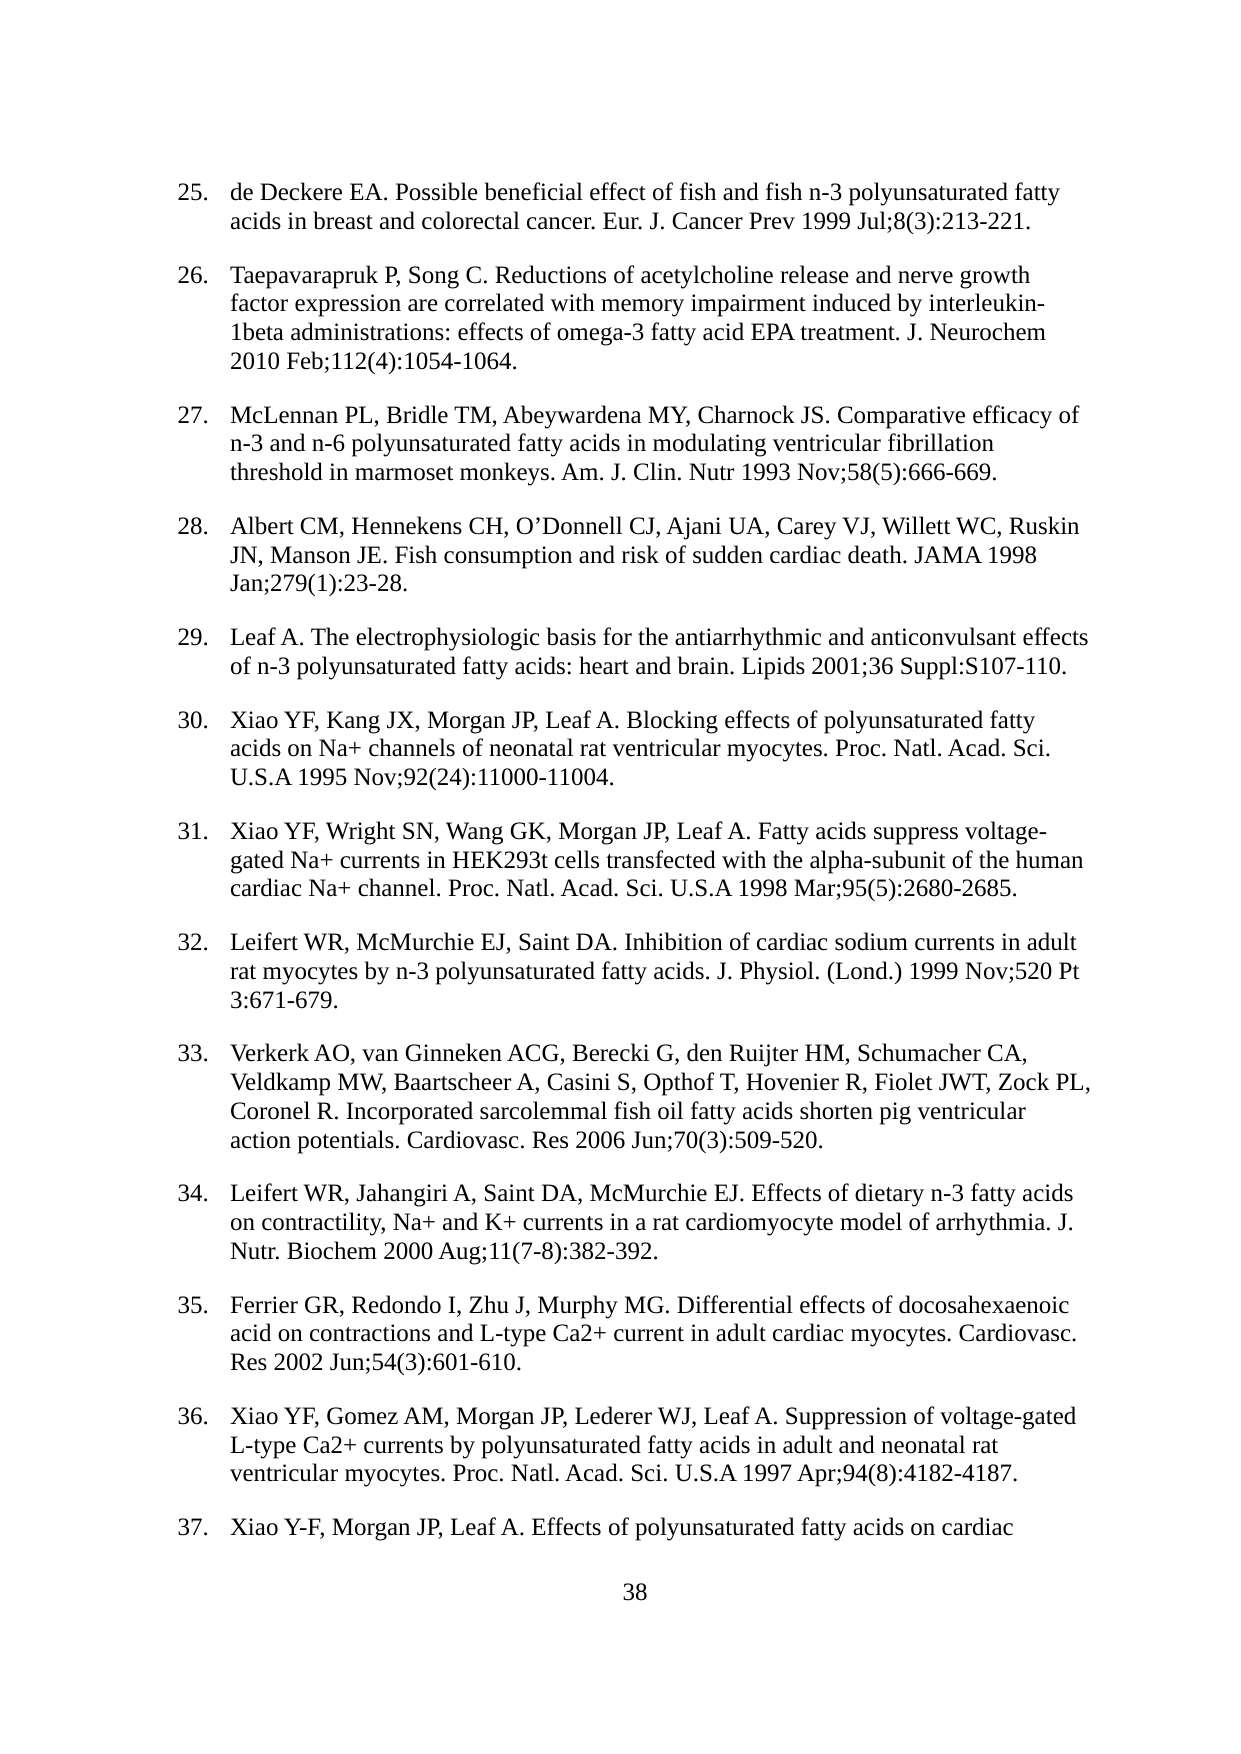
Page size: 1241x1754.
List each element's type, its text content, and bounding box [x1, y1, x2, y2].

text 33. Verkerk AO, van Ginneken ACG, Berecki G, den Ruijter HM, Schumacher CA, Veldkamp MW, Baartscheer A, Casini S, Opthof T, Hovenier R, Fiolet JWT, Zock PL, Coronel R. Incorporated sarcolemmal fish oil fatty acids shorten pig ventricular action potentials. Cardiovasc. Res 2006 Jun;70(3):509-520. [177, 1038, 1093, 1153]
text 26. Taepavarapruk P, Song C. Reductions of acetylcholine release and nerve growth factor expression are correlated with memory impairment induced by interleukin-1beta administrations: effects of omega-3 fatty acid EPA treatment. J. Neurochem 2010 Feb;112(4):1054-1064. [177, 260, 1093, 375]
text 35. Ferrier GR, Redondo I, Zhu J, Murphy MG. Differential effects of docosahexaenoic acid on contractions and L-type Ca2+ current in adult cardiac myocytes. Cardiovasc. Res 2002 Jun;54(3):601-610. [177, 1290, 1093, 1376]
text 25. de Deckere EA. Possible beneficial effect of fish and fish n-3 polyunsaturated fatty acids in breast and colorectal cancer. Eur. J. Cancer Prev 1999 Jul;8(3):213-221. [177, 177, 1093, 235]
text 36. Xiao YF, Gomez AM, Morgan JP, Lederer WJ, Leaf A. Suppression of voltage-gated L-type Ca2+ currents by polyunsaturated fatty acids in adult and neonatal rat ventricular myocytes. Proc. Natl. Acad. Sci. U.S.A 1997 Apr;94(8):4182-4187. [177, 1401, 1093, 1487]
text 30. Xiao YF, Kang JX, Morgan JP, Leaf A. Blocking effects of polyunsaturated fatty acids on Na+ channels of neonatal rat ventricular myocytes. Proc. Natl. Acad. Sci. U.S.A 1995 Nov;92(24):11000-11004. [177, 705, 1093, 791]
text 32. Leifert WR, McMurchie EJ, Saint DA. Inhibition of cardiac sodium currents in adult rat myocytes by n-3 polyunsaturated fatty acids. J. Physiol. (Lond.) 1999 Nov;520 Pt 3:671-679. [177, 927, 1093, 1013]
text 27. McLennan PL, Bridle TM, Abeywardena MY, Charnock JS. Comparative efficacy of n-3 and n-6 polyunsaturated fatty acids in modulating ventricular fibrillation threshold in marmoset monkeys. Am. J. Clin. Nutr 1993 Nov;58(5):666-669. [177, 400, 1093, 486]
text 29. Leaf A. The electrophysiologic basis for the antiarrhythmic and anticonvulsant effects of n-3 polyunsaturated fatty acids: heart and brain. Lipids 2001;36 Suppl:S107-110. [177, 622, 1093, 680]
text 28. Albert CM, Hennekens CH, O’Donnell CJ, Ajani UA, Carey VJ, Willett WC, Ruskin JN, Manson JE. Fish consumption and risk of sudden cardiac death. JAMA 1998 Jan;279(1):23-28. [177, 511, 1093, 597]
text 31. Xiao YF, Wright SN, Wang GK, Morgan JP, Leaf A. Fatty acids suppress voltage-gated Na+ currents in HEK293t cells transfected with the alpha-subunit of the human cardiac Na+ channel. Proc. Natl. Acad. Sci. U.S.A 1998 Mar;95(5):2680-2685. [177, 816, 1093, 902]
text 34. Leifert WR, Jahangiri A, Saint DA, McMurchie EJ. Effects of dietary n-3 fatty acids on contractility, Na+ and K+ currents in a rat cardiomyocyte model of arrhythmia. J. Nutr. Biochem 2000 Aug;11(7-8):382-392. [177, 1178, 1093, 1265]
text 37. Xiao Y-F, Morgan JP, Leaf A. Effects of polyunsaturated fatty acids on cardiac [177, 1512, 1093, 1541]
